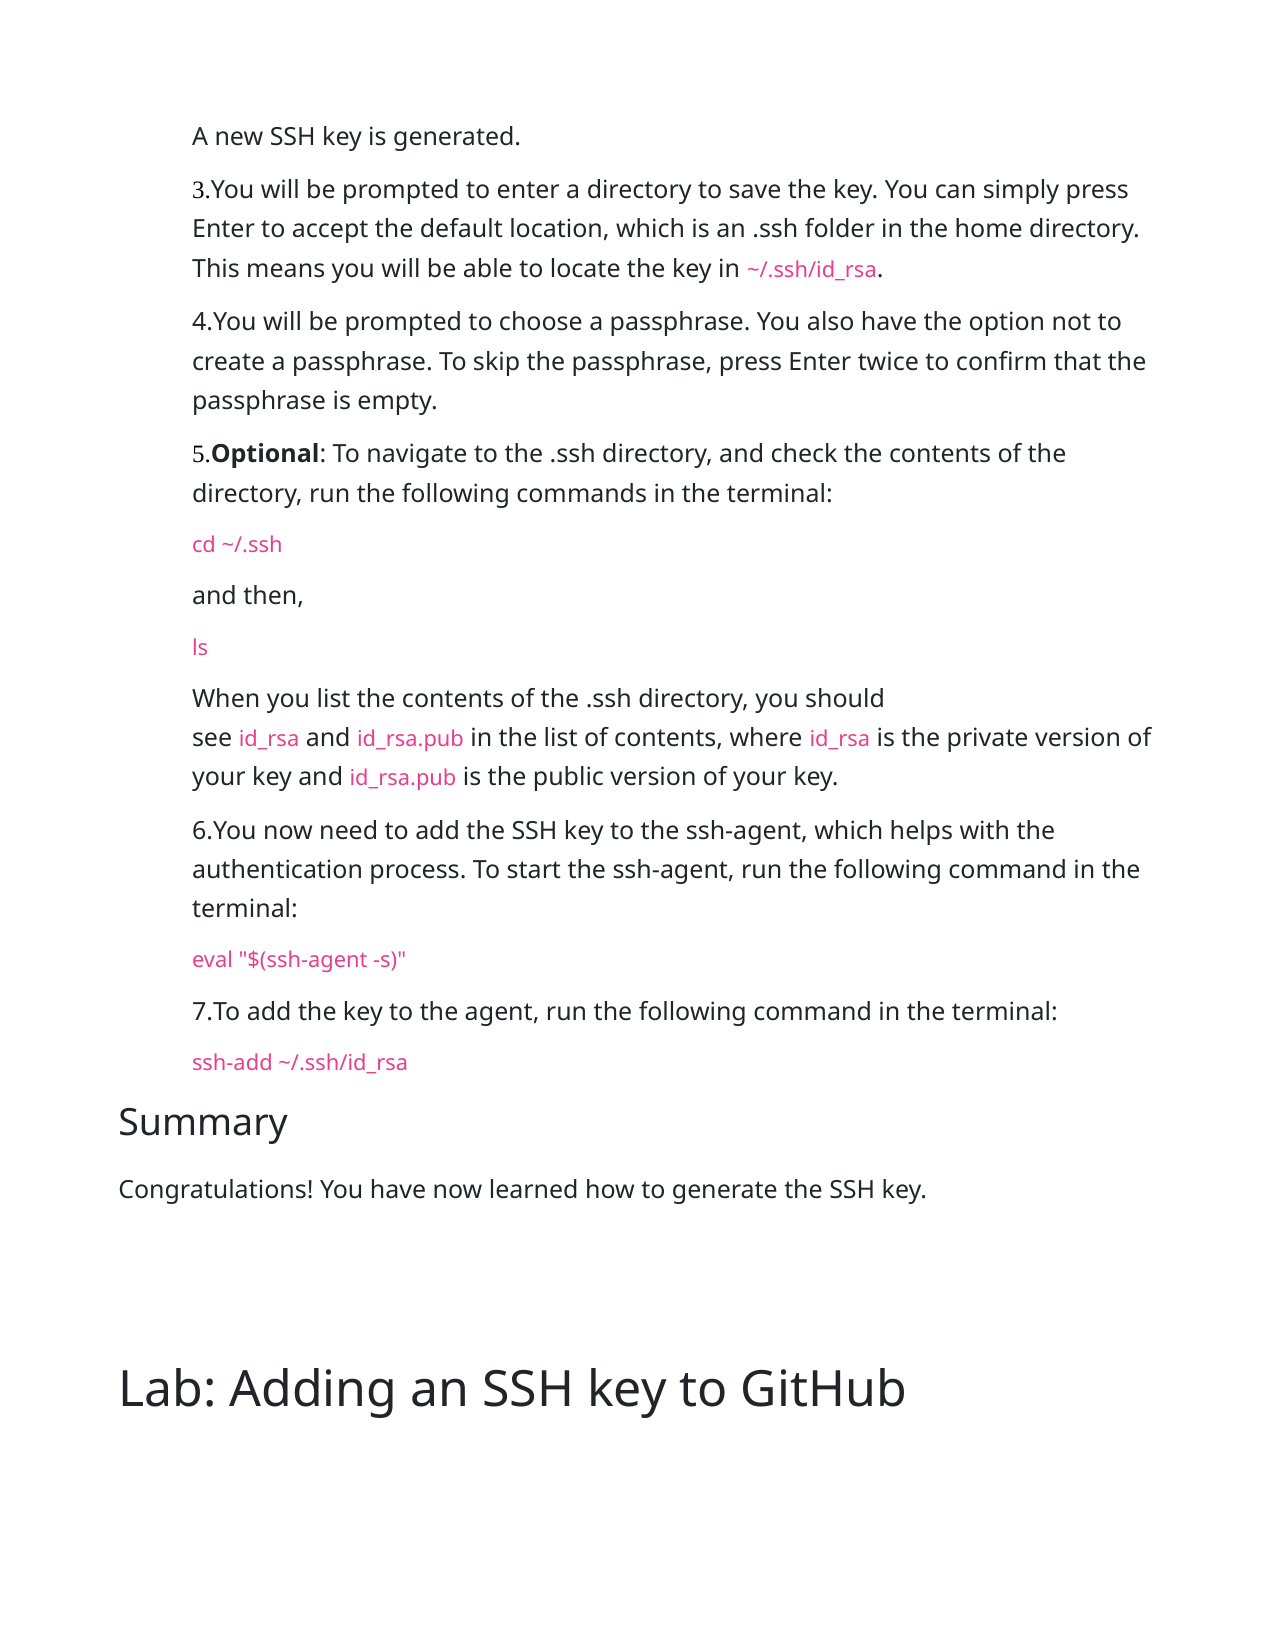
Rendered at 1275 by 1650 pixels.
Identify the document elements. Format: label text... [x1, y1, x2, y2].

text Congratulations! You have now learned how to generate the SSH key. [118, 1171, 1157, 1206]
list You will be prompted to choose a passphrase. You also have the option not to create a passphrase. To skip the passphrase, press Enter twice to confirm that the passphrase is empty. [118, 304, 1157, 416]
list Optional: To navigate to the .ssh directory, and check the contents of the directory, run the following commands in the terminal: [118, 436, 1157, 509]
subtitle Summary [118, 1096, 1157, 1147]
list and then, [118, 578, 1157, 612]
list You will be prompted to enter a directory to save the key. You can simply press Enter to accept the default location, which is an .ssh folder in the home directory. This means you will be able to locate the key in ~/.ssh/id_rsa. [118, 172, 1157, 284]
list ssh-add ~/.ssh/id_rsa [118, 1047, 1157, 1077]
list To add the key to the agent, run the following command in the terminal: [118, 993, 1157, 1027]
list You now need to add the SSH key to the ssh-agent, which helps with the authentication process. To start the ssh-agent, run the following command in the terminal: [118, 812, 1157, 925]
list cd ~/.ssh [118, 529, 1157, 559]
list eval "$(ssh-agent -s)" [118, 944, 1157, 974]
subtitle Lab: Adding an SSH key to GitHub [118, 1353, 1157, 1422]
list When you list the contents of the .ssh directory, you should see id_rsa and id_rsa.pub in the list of contents, where id_rsa is the private version of your key and id_rsa.pub is the public version of your key. [118, 680, 1157, 793]
list A new SSH key is generated. [118, 118, 1157, 152]
list ls [118, 631, 1157, 661]
